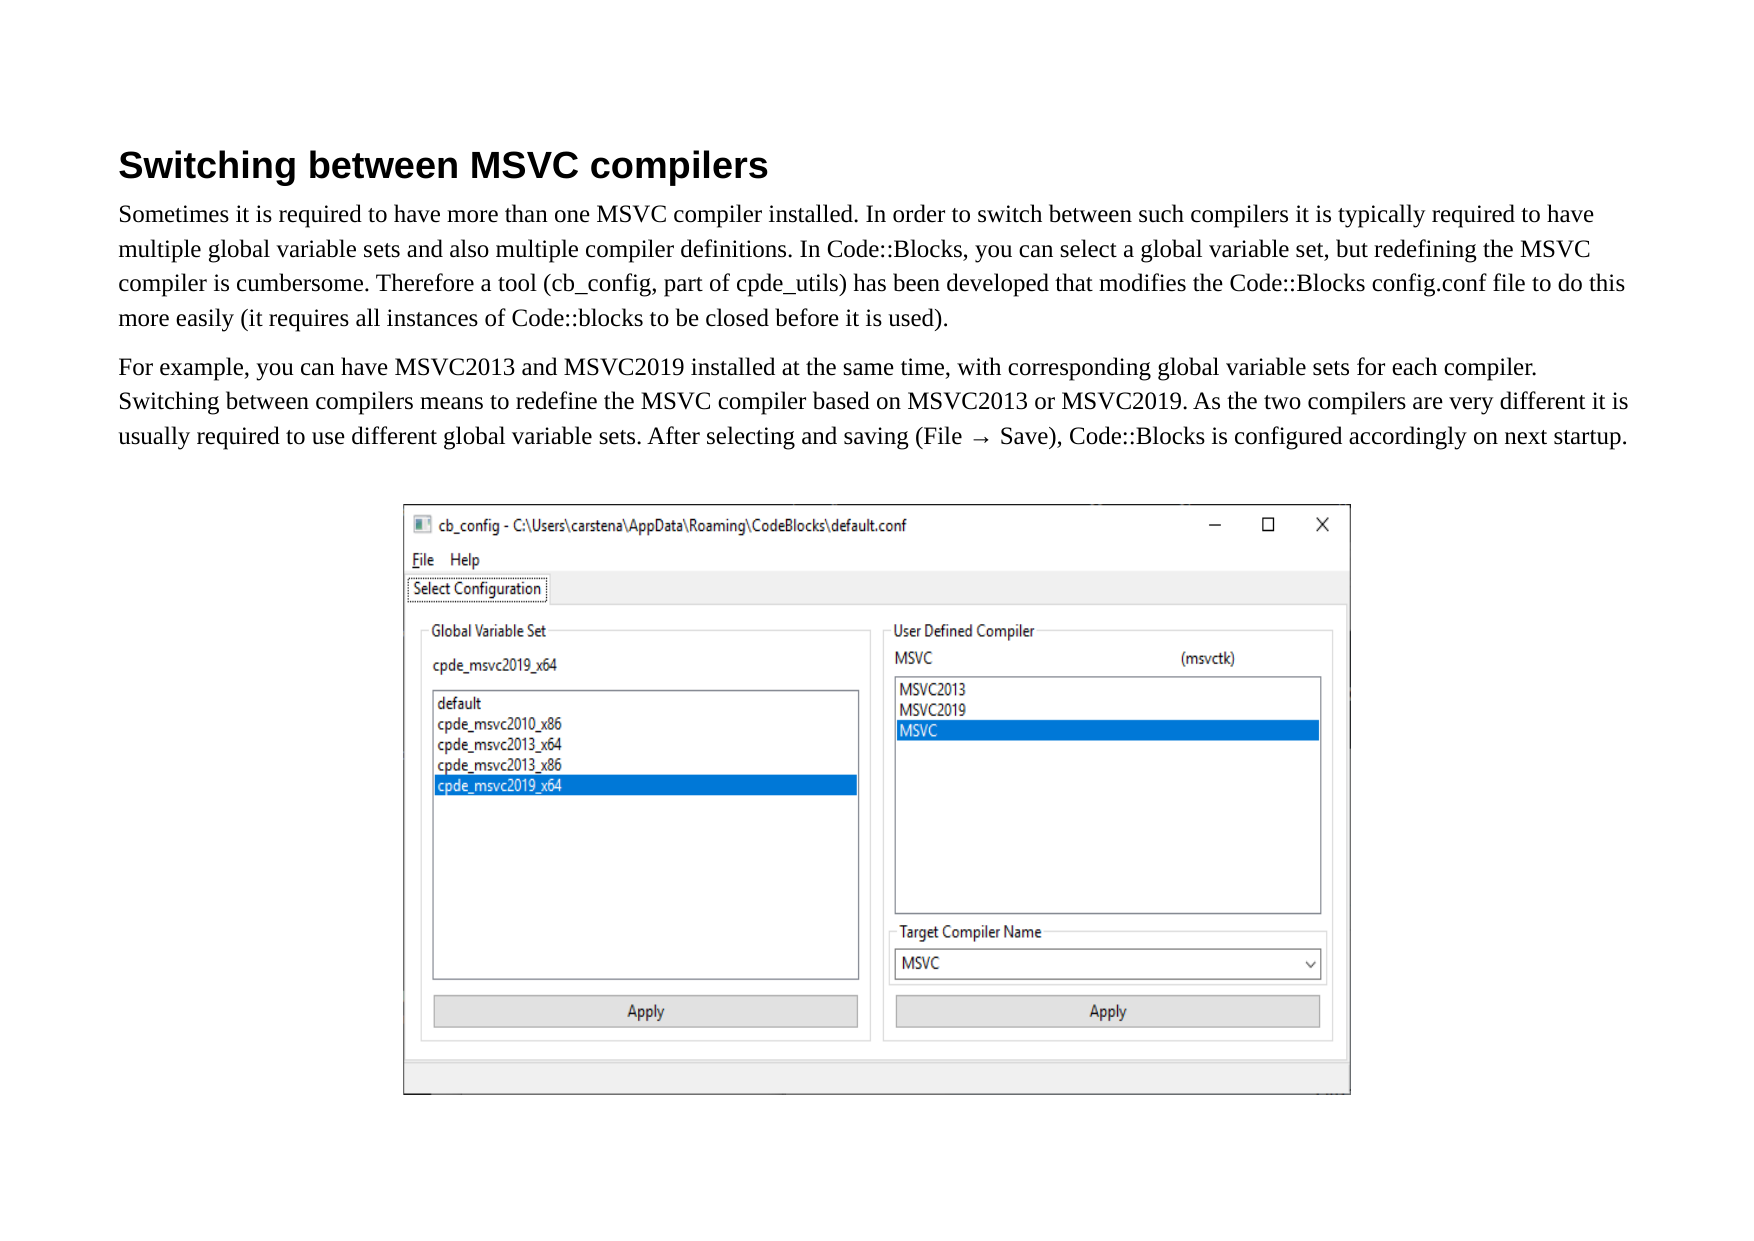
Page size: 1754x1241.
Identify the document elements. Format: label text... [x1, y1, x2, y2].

picture [403, 504, 1351, 1095]
text Sometimes it is required to have more than one MSVC compiler installed. In order to switch between such compilers it is typically required to have multiple global variable sets and also multiple compiler definitions. In Code::Blocks, you can select a global variable set, but redefining the MSVC compiler is cumbersome. Therefore a tool (cb_config, part of cpde_utils) has been developed that modifies the Code::Blocks config.conf file to do this more easily (it requires all instances of Code::blocks to be closed before it is used). [118, 199, 1636, 331]
text For example, you can have MSVC2013 and MSVC2019 installed at the same time, with corresponding global variable sets for each compiler. Switching between compilers means to redefine the MSVC compiler based on MSVC2013 or MSVC2019. As the two compilers are very different it is usually required to use different global variable sets. After selecting and saving (File → Save), Code::Blocks is configured accordingly on next startup. [118, 352, 1636, 484]
subtitle Switching between MSVC compilers [118, 143, 1636, 187]
